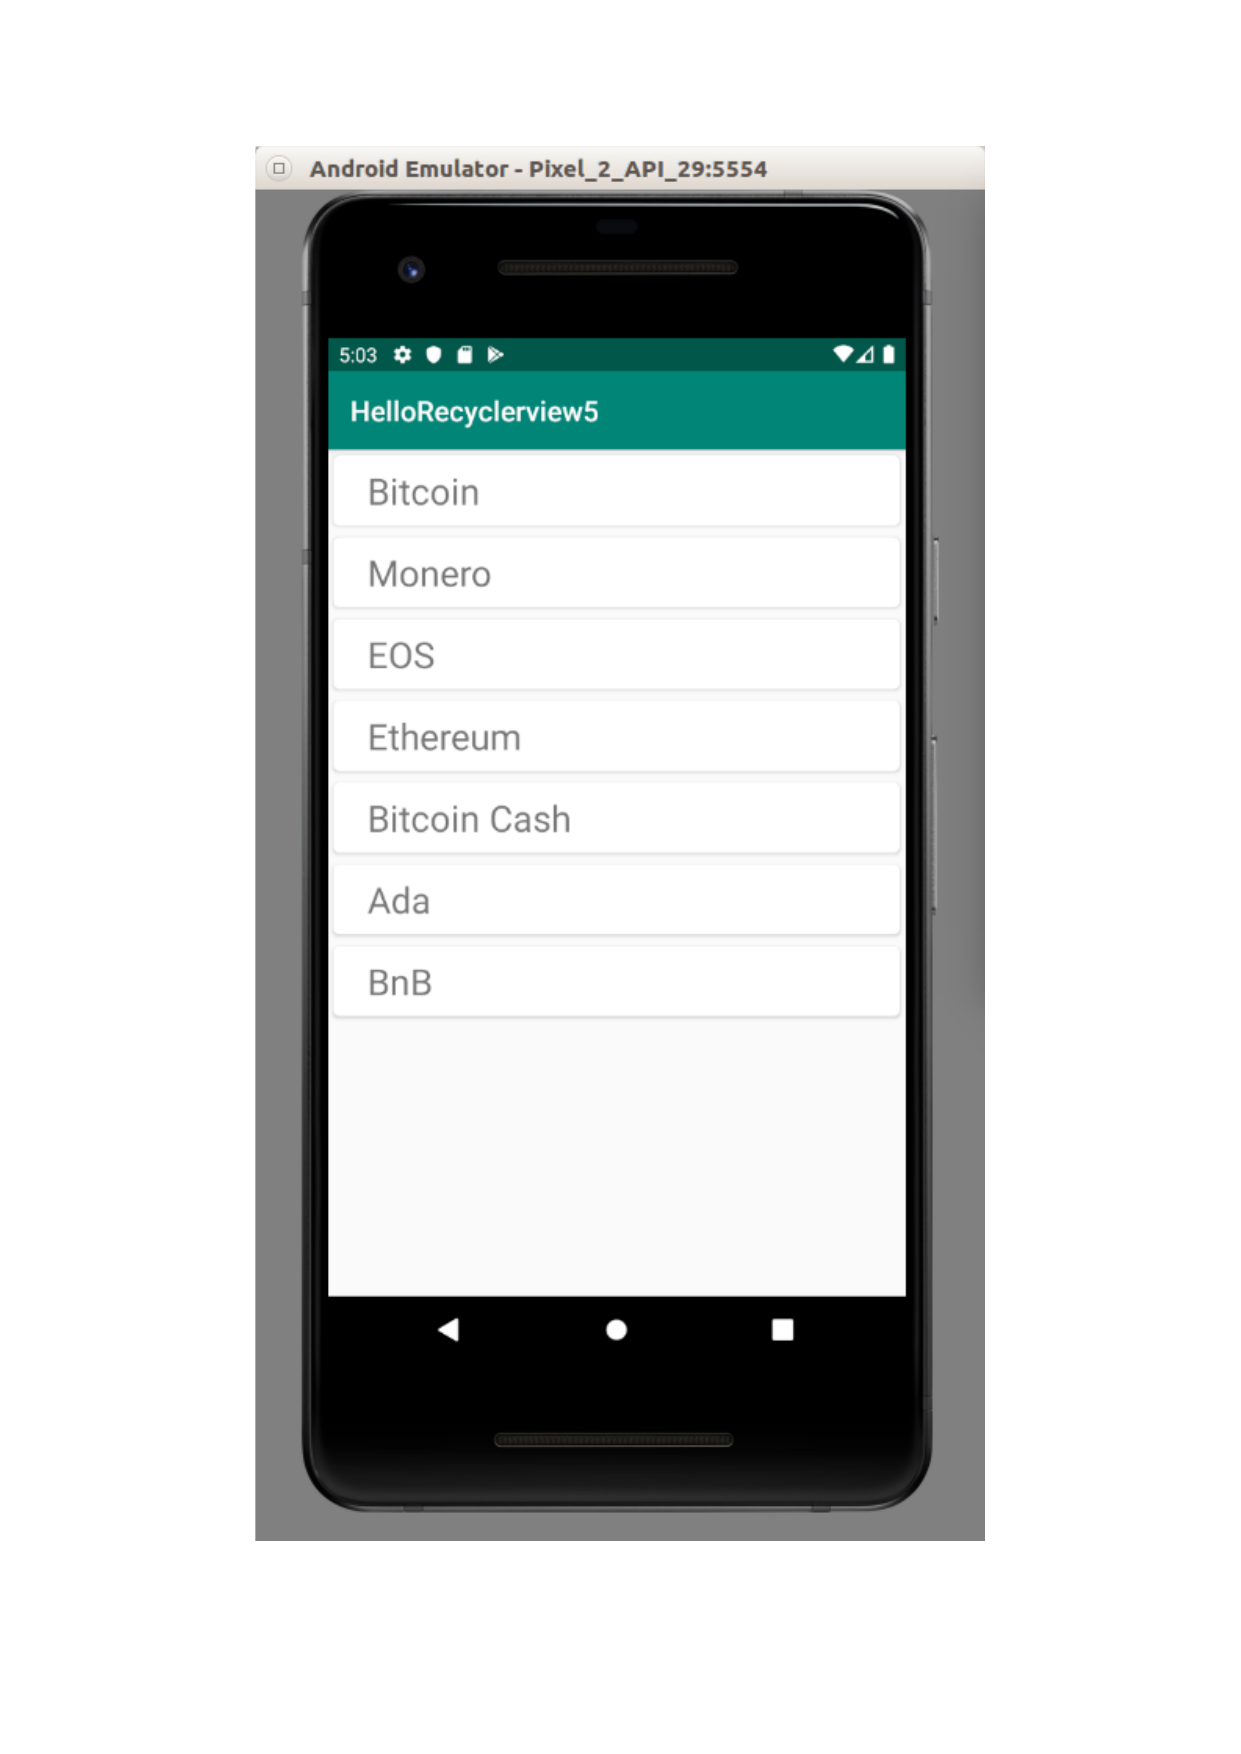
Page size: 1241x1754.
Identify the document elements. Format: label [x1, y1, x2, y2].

picture [255, 146, 985, 1541]
